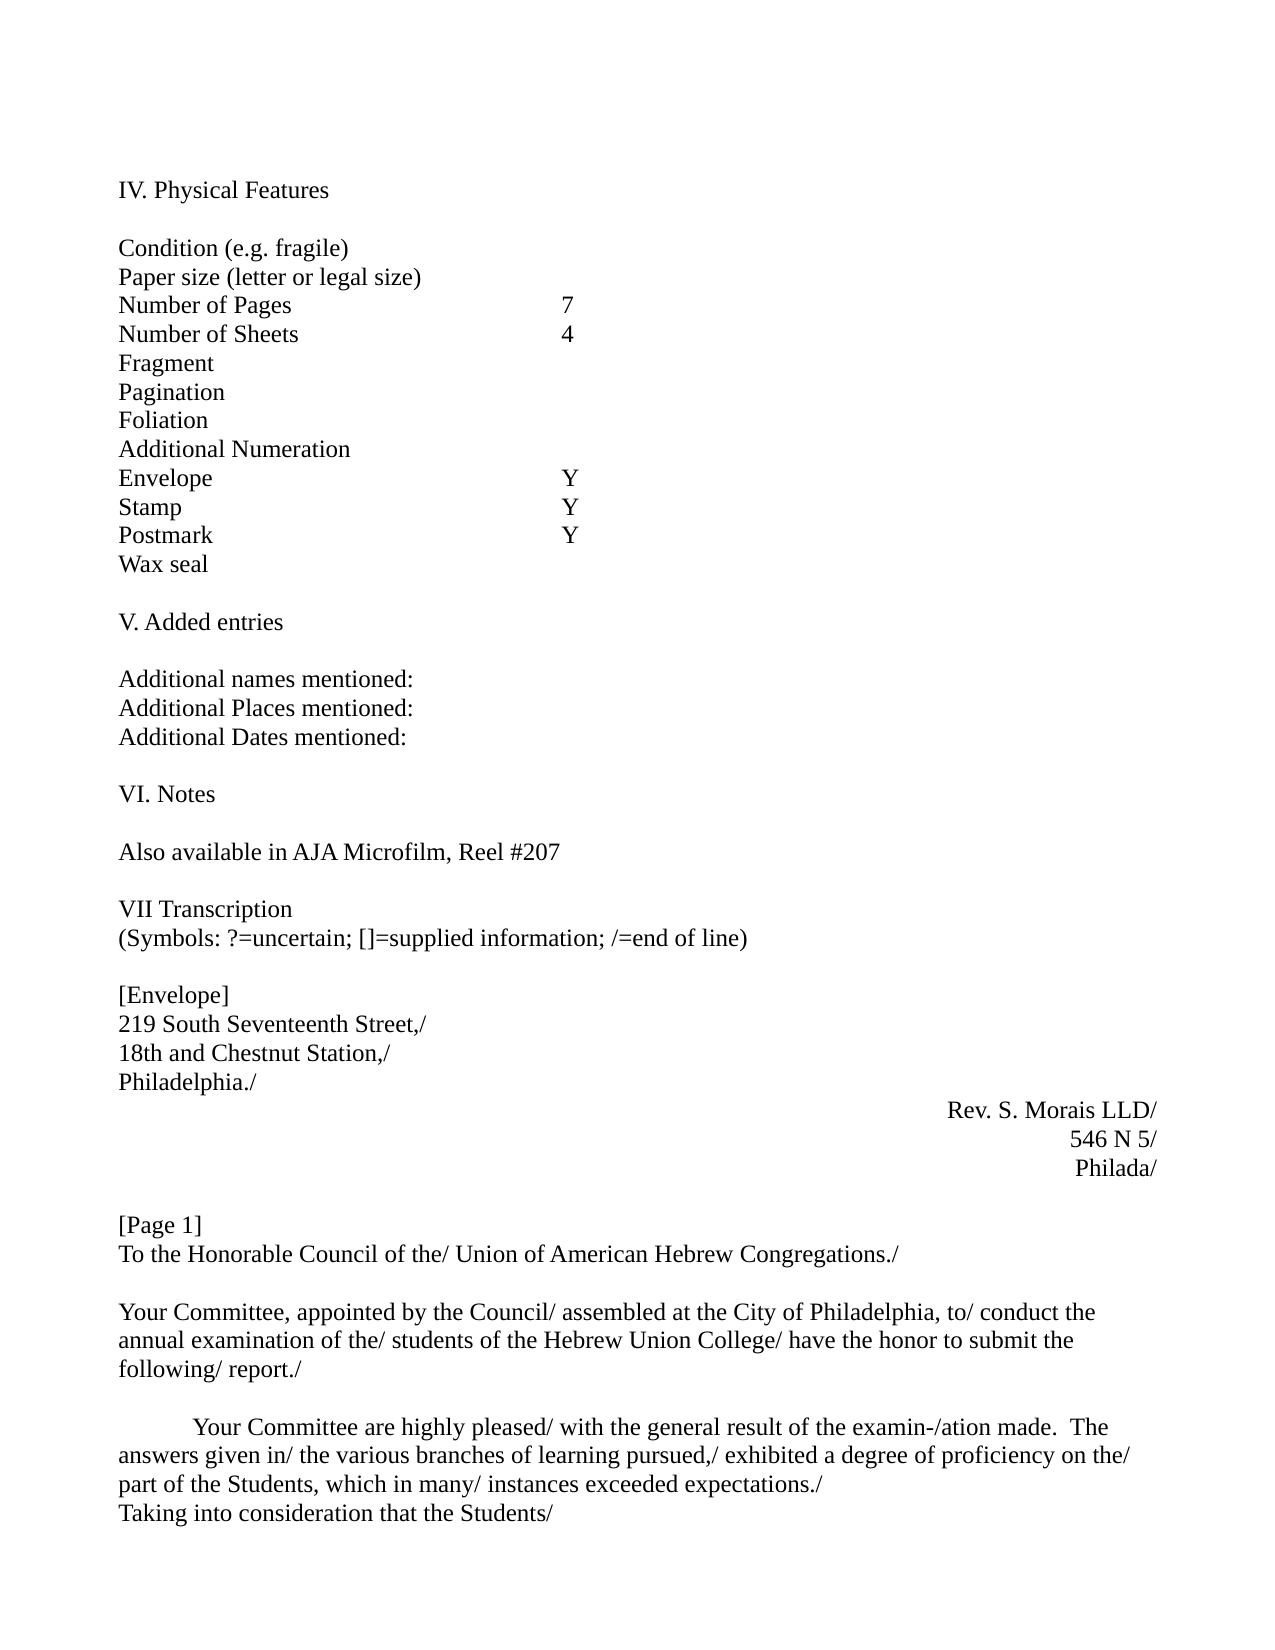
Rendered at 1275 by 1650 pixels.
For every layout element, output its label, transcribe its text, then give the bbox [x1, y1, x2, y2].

text Additional Places mentioned: [118, 693, 1157, 722]
text To the Honorable Council of the/ Union of American Hebrew Congregations./ [118, 1239, 1157, 1268]
text VII Transcription [118, 894, 1157, 923]
text Philada/ [118, 1153, 1157, 1182]
text Rev. S. Morais LLD/ [118, 1096, 1157, 1124]
text (Symbols: ?=uncertain; []=supplied information; /=end of line) [118, 923, 1157, 952]
text Taking into consideration that the Students/ [118, 1498, 1157, 1527]
text Your Committee, appointed by the Council/ assembled at the City of Philadelphia, to/ conduct the annual examination of the/ students of the Hebrew Union College/ have the honor to submit the following/ report./ [118, 1297, 1157, 1383]
text VI. Notes [118, 779, 1157, 808]
text [Page 1] [118, 1211, 1157, 1239]
text Condition (e.g. fragile) [118, 233, 1157, 262]
text Stamp Y [118, 492, 1157, 521]
text 546 N 5/ [118, 1124, 1157, 1153]
text Additional Dates mentioned: [118, 722, 1157, 751]
text Postma rk Y [118, 521, 1157, 549]
text Philadelphia./ [118, 1067, 1157, 1096]
text Additional names mentioned: [118, 664, 1157, 693]
text Pagination [118, 377, 1157, 406]
text 219 South Seventeenth Street,/ [118, 1009, 1157, 1038]
text Paper size (letter or legal size) [118, 262, 1157, 291]
text Foliation [118, 406, 1157, 434]
text Also available in AJA Microfilm, Reel #207 [118, 837, 1157, 866]
text 18th and Chestnut Station,/ [118, 1038, 1157, 1067]
text Additional Numeration [118, 434, 1157, 463]
text Number of Sheets 4 [118, 319, 1157, 348]
text Envelope Y [118, 463, 1157, 492]
text Number of Pages 7 [118, 291, 1157, 319]
text [Envelope] [118, 981, 1157, 1009]
text IV. Physical Features [118, 176, 1157, 204]
text Fragment [118, 348, 1157, 377]
text Wax seal [118, 549, 1157, 578]
text V. Added entries [118, 607, 1157, 636]
text Your Committee are highly pleased/ with the general result of the examin-/ation made. The answers given in/ the various branches of learning pursued,/ exhibited a degree of proficiency on the/ part of the Students, which in many/ instances exceeded expectations./ [118, 1412, 1157, 1498]
